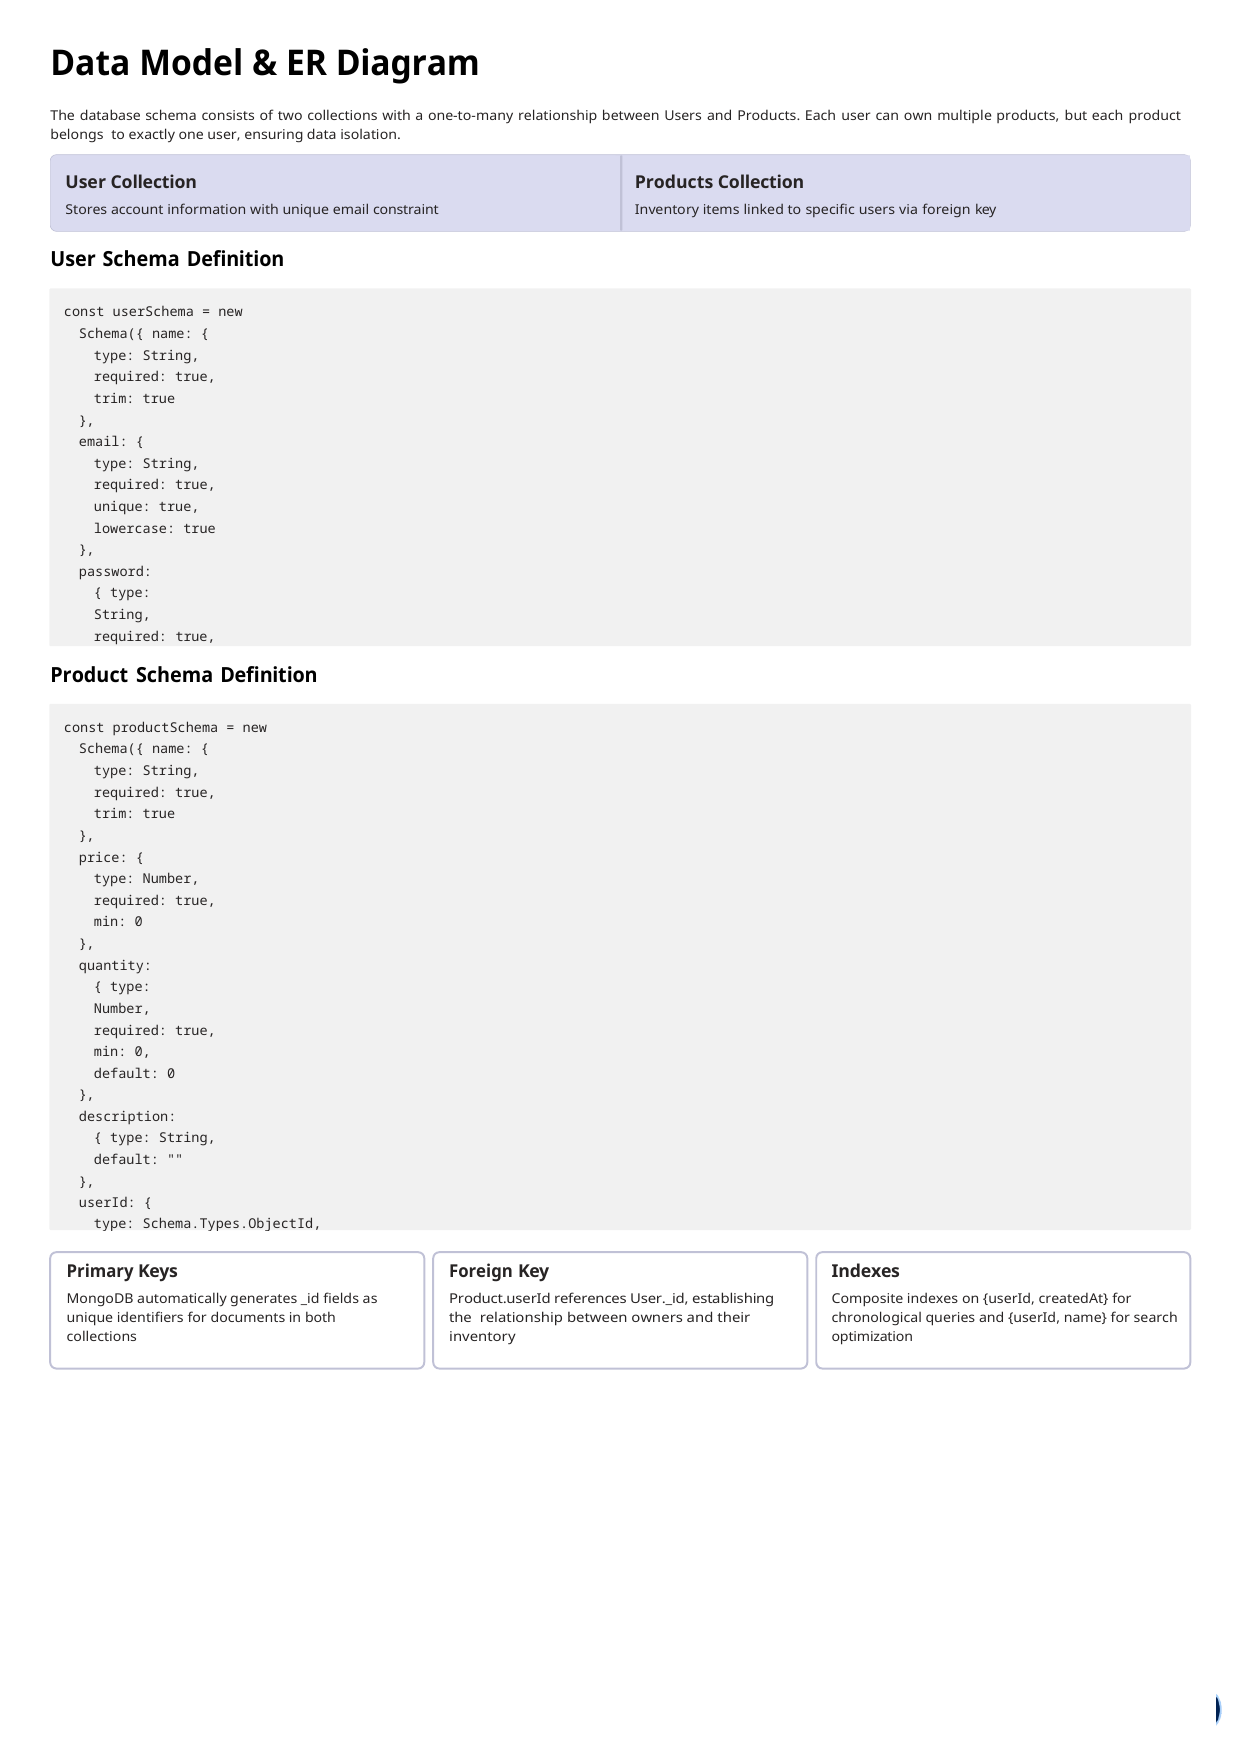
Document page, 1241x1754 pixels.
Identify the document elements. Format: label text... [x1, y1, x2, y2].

text type: String, required: true, trim: true [94, 346, 218, 407]
picture [1216, 1683, 1222, 1735]
text Inventory items linked to specific users via foreign key [634, 200, 1191, 218]
text }, [79, 1085, 1191, 1104]
text password: { type: String, [79, 562, 196, 623]
text Indexes [831, 1258, 1213, 1282]
text quantity: { type: Number, [79, 955, 196, 1017]
text }, [79, 826, 1191, 845]
text User Collection [65, 169, 620, 193]
text Products Collection [634, 169, 1191, 193]
text type: String, required: true, unique: true, lowercase: true [94, 453, 218, 537]
text required: true, min: 0, [94, 1021, 218, 1061]
text required: true, [94, 627, 1191, 645]
text The database schema consists of two collections with a one-to-many relationship between Users and Products. Each user can own multiple products, but each product belongs to exactly one user, ensuring data isolation. [50, 106, 1182, 143]
text email: { [79, 432, 1191, 451]
text const userSchema = new Schema({ name: { [64, 302, 328, 342]
text type: String, required: true, trim: true [94, 761, 218, 823]
text Data Model & ER Diagram [50, 37, 1213, 85]
text Primary Keys [66, 1258, 397, 1282]
text Stores account information with unique email constraint [65, 200, 620, 218]
subtitle User Schema Definition [50, 164, 1213, 273]
text }, [79, 540, 1191, 559]
text userId: { [79, 1193, 1191, 1211]
text Composite indexes on {userId, createdAt} for chronological queries and {userId, name} for search optimization [831, 1289, 1194, 1346]
text Foreign Key [449, 1258, 782, 1282]
text }, [79, 411, 1191, 429]
text type: Number, required: true, min: 0 [94, 869, 218, 931]
text default: 0 [94, 1064, 1191, 1082]
text const productSchema = new Schema({ name: { [64, 718, 328, 758]
text }, [79, 1172, 1191, 1190]
text description: { type: String, default: "" [79, 1107, 218, 1168]
text }, [79, 934, 1191, 952]
text price: { [79, 848, 1191, 866]
text Product Schema Definition [50, 301, 1213, 688]
text MongoDB automatically generates _id fields as unique identifiers for documents in both collections [66, 1289, 397, 1346]
text type: Schema.Types.ObjectId, ref: 'User', [94, 1214, 328, 1230]
text Product.userId references User._id, establishing the relationship between owners and their inventory [449, 1289, 782, 1346]
